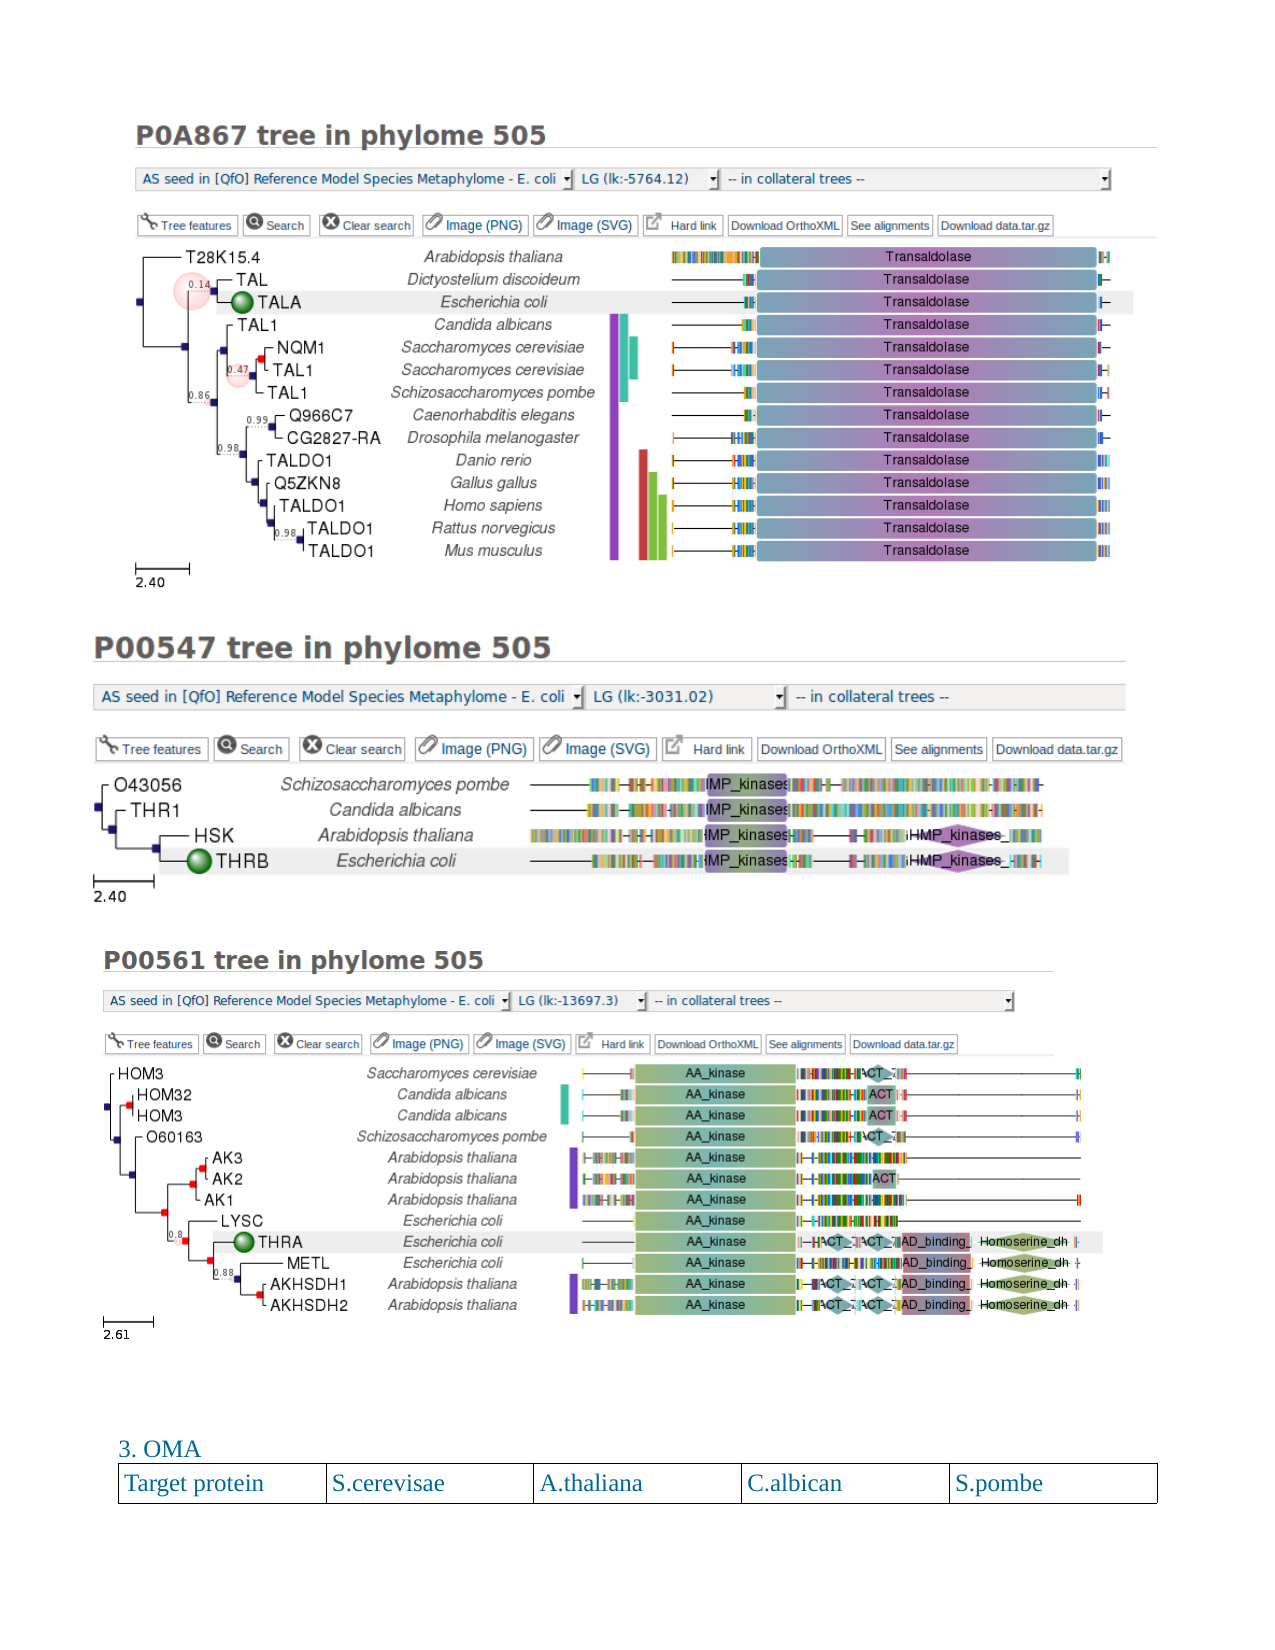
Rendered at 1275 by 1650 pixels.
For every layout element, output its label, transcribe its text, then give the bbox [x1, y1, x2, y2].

table_header A.thaliana [534, 1464, 741, 1503]
picture [96, 945, 1136, 1348]
picture [86, 628, 1126, 908]
text 3. OMA [118, 1434, 1157, 1463]
table_header S.pombe [950, 1464, 1157, 1503]
table_header S.cerevisae [327, 1464, 533, 1503]
table_header Target protein [119, 1464, 326, 1503]
picture [118, 118, 1157, 613]
table_header C.albican [742, 1464, 949, 1503]
